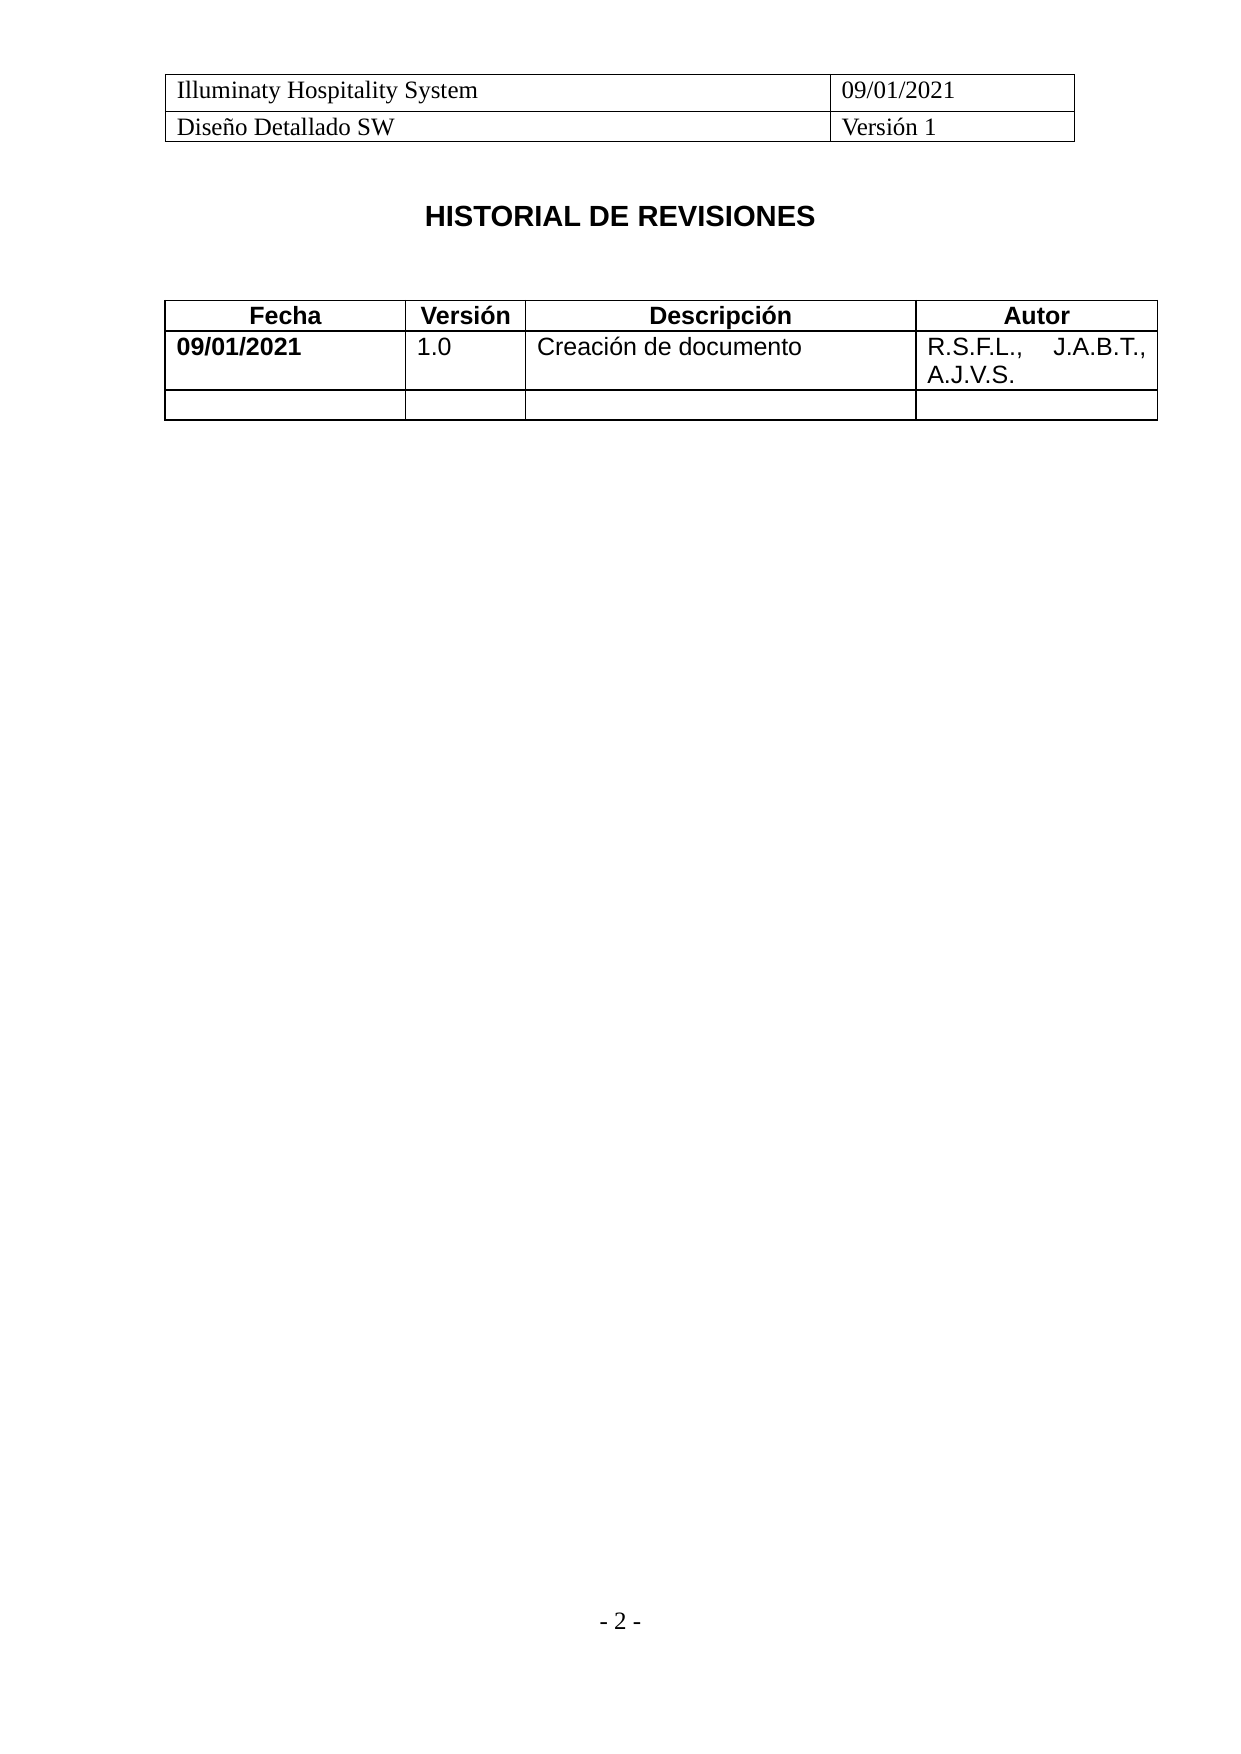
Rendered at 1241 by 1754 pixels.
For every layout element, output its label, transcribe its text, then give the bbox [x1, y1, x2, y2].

table_cell 1.0 [406, 332, 525, 389]
subtitle HISTORIAL DE REVISIONES [177, 199, 1063, 233]
table_cell [526, 391, 915, 419]
table_cell R.S.F.L., J.A.B.T., A.J.V.S. [917, 332, 1157, 389]
table_header Autor [917, 301, 1157, 330]
table_header Fecha [166, 301, 405, 330]
table_header Versión [406, 301, 525, 330]
table_cell 09/01/2021 [166, 332, 405, 389]
table_cell [406, 391, 525, 419]
table_cell Creación de documento [526, 332, 915, 389]
table_cell [917, 391, 1157, 419]
table_cell [166, 391, 405, 419]
table_header Descripción [526, 301, 915, 330]
